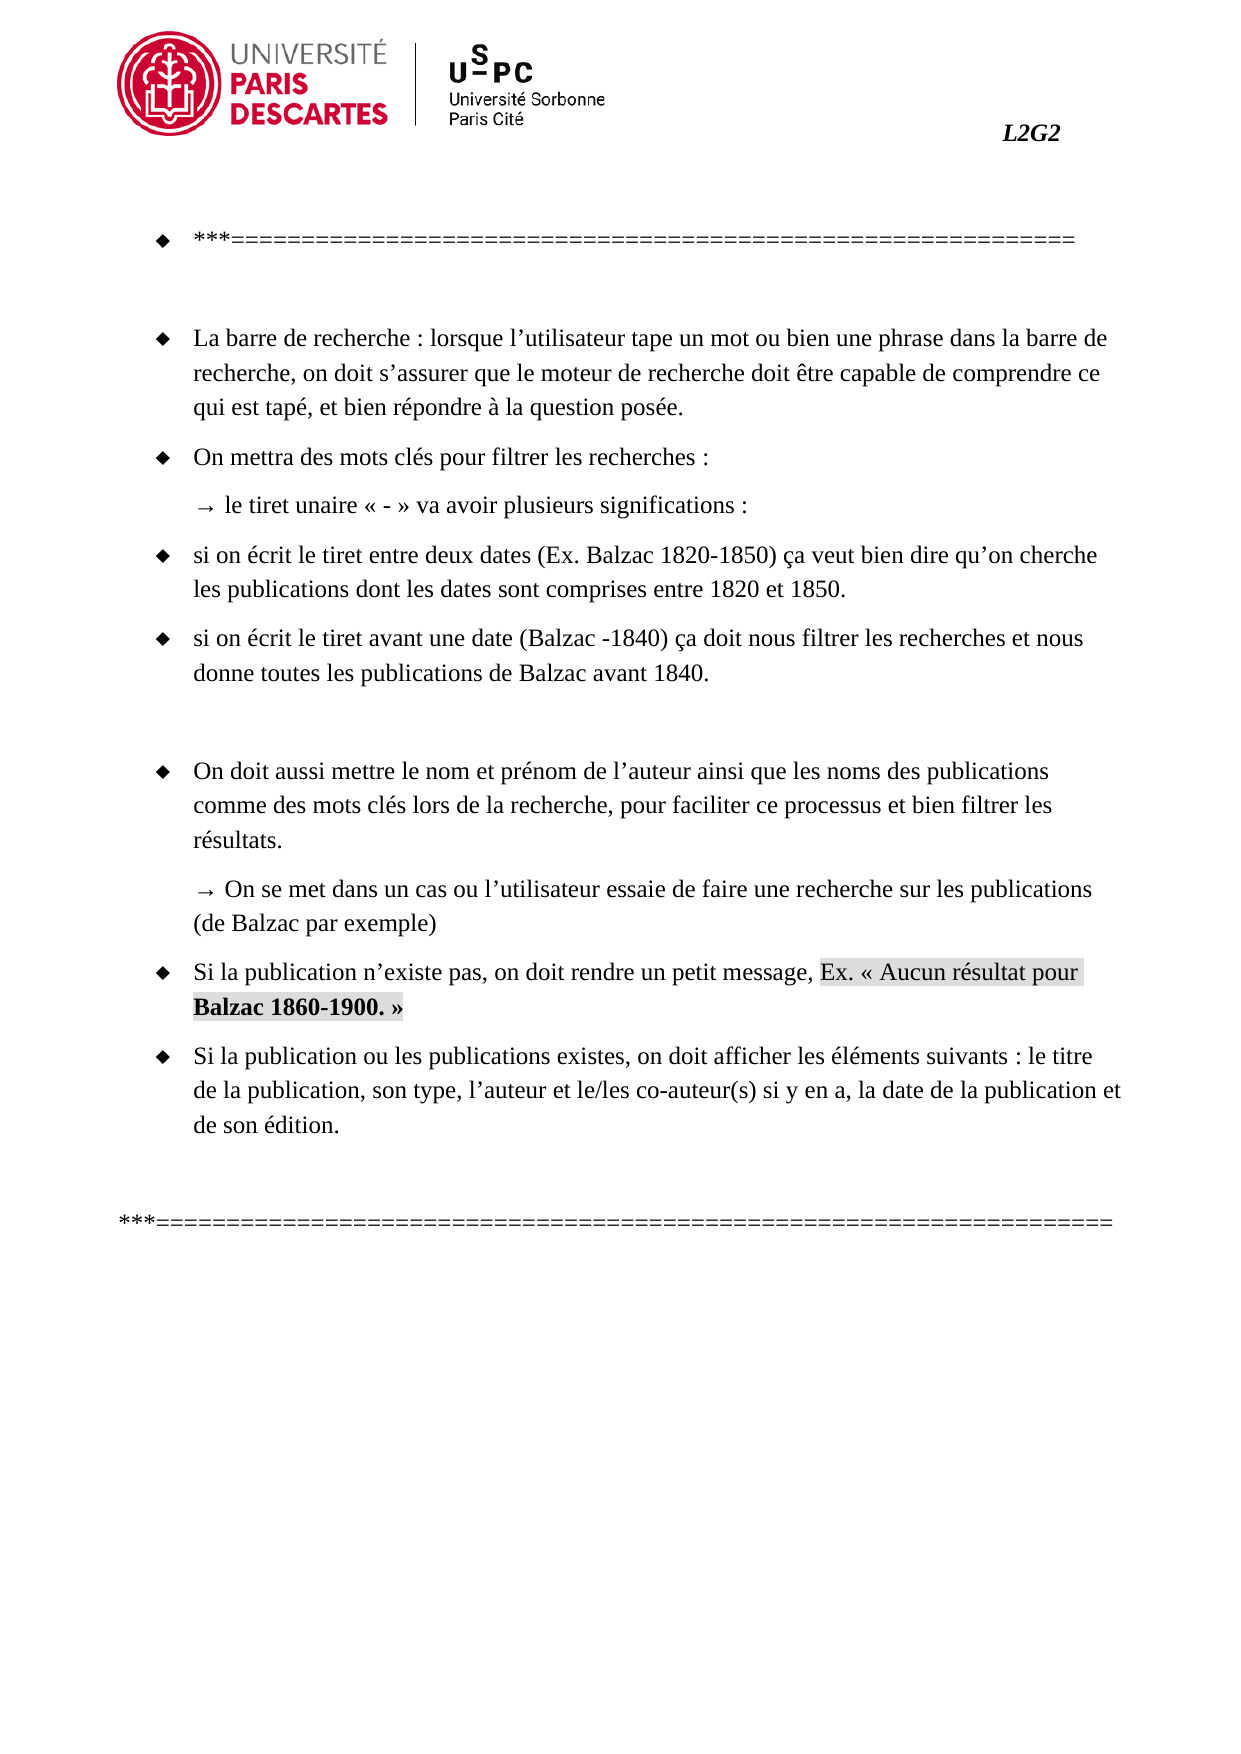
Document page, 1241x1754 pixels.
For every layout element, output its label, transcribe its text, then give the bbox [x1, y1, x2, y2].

list ***============================================================ [156, 225, 1122, 254]
list On mettra des mots clés pour filtrer les recherches : [156, 442, 1122, 470]
list Si la publication n’existe pas, on doit rendre un petit message, Ex. « Aucun résultat pour Balzac 1860-1900. » [156, 957, 1122, 1021]
list si on écrit le tiret avant une date (Balzac -1840) ça doit nous filtrer les recherches et nous donne toutes les publications de Balzac avant 1840. [156, 623, 1122, 686]
list → le tiret unaire « - » va avoir plusieurs significations : [156, 491, 1122, 519]
list Si la publication ou les publications existes, on doit afficher les éléments suivants : le titre de la publication, son type, l’auteur et le/les co-auteur(s) si y en a, la date de la publication et de son édition. [156, 1041, 1122, 1139]
text ***==================================================================== [118, 1208, 1122, 1237]
list La barre de recherche : lorsque l’utilisateur tape un mot ou bien une phrase dans la barre de recherche, on doit s’assurer que le moteur de recherche doit être capable de comprendre ce qui est tapé, et bien répondre à la question posée. [156, 323, 1122, 421]
list si on écrit le tiret entre deux dates (Ex. Balzac 1820-1850) ça veut bien dire qu’on cherche les publications dont les dates sont comprises entre 1820 et 1850. [156, 540, 1122, 603]
picture [109, 0, 612, 162]
list On doit aussi mettre le nom et prénom de l’auteur ainsi que les noms des publications comme des mots clés lors de la recherche, pour faciliter ce processus et bien filtrer les résultats. [156, 756, 1122, 853]
list → On se met dans un cas ou l’utilisateur essaie de faire une recherche sur les publications (de Balzac par exemple) [156, 874, 1122, 937]
